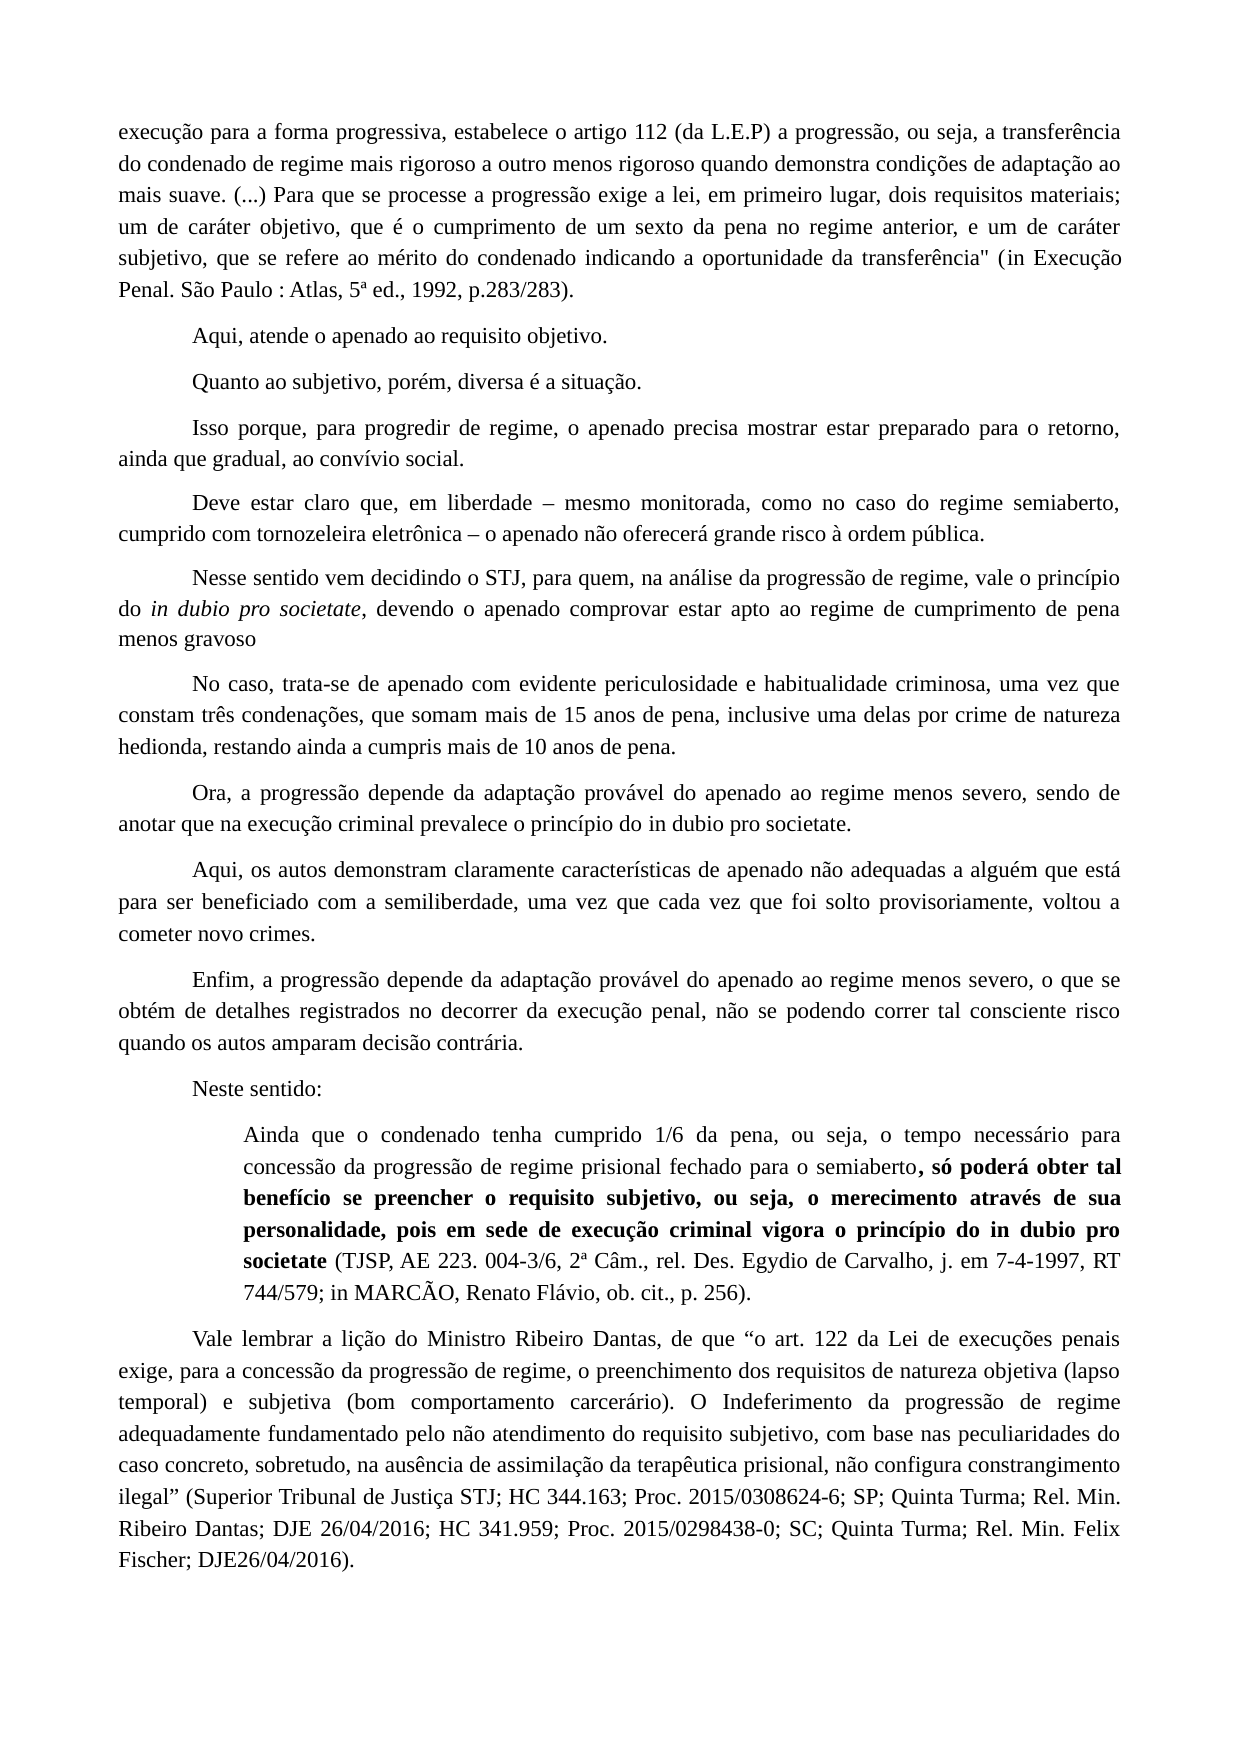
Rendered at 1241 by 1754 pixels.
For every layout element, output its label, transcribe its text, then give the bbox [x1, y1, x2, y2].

text Neste sentido: [118, 1075, 1122, 1101]
text No caso, trata-se de apenado com evidente periculosidade e habitualidade criminosa, uma vez que constam três condenações, que somam mais de 15 anos de pena, inclusive uma delas por crime de natureza hedionda, restando ainda a cumpris mais de 10 anos de pena. [118, 669, 1122, 759]
text Aqui, os autos demonstram claramente características de apenado não adequadas a alguém que está para ser beneficiado com a semiliberdade, uma vez que cada vez que foi solto provisoriamente, voltou a cometer novo crimes. [118, 857, 1122, 946]
text Nesse sentido vem decidindo o STJ, para quem, na análise da progressão de regime, vale o princípio do in dubio pro societate, devendo o apenado comprovar estar apto ao regime de cumprimento de pena menos gravoso [118, 564, 1122, 651]
text Ora, a progressão depende da adaptação provável do apenado ao regime menos severo, sendo de anotar que na execução criminal prevalece o princípio do in dubio pro societate. [118, 779, 1122, 837]
text Enfim, a progressão depende da adaptação provável do apenado ao regime menos severo, o que se obtém de detalhes registrados no decorrer da execução penal, não se podendo correr tal consciente risco quando os autos amparam decisão contrária. [118, 966, 1122, 1055]
text Aqui, atende o apenado ao requisito objetivo. [118, 322, 1122, 348]
text Vale lembrar a lição do Ministro Ribeiro Dantas, de que “o art. 122 da Lei de execuções penais exige, para a concessão da progressão de regime, o preenchimento dos requisitos de natureza objetiva (lapso temporal) e subjetiva (bom comportamento carcerário). O Indeferimento da progressão de regime adequadamente fundamentado pelo não atendimento do requisito subjetivo, com base nas peculiaridades do caso concreto, sobretudo, na ausência de assimilação da terapêutica prisional, não configura constrangimento ilegal” (Superior Tribunal de Justiça STJ; HC 344.163; Proc. 2015/0308624-6; SP; Quinta Turma; Rel. Min. Ribeiro Dantas; DJE 26/04/2016; HC 341.959; Proc. 2015/0298438-0; SC; Quinta Turma; Rel. Min. Felix Fischer; DJE26/04/2016). [118, 1325, 1122, 1572]
text Isso porque, para progredir de regime, o apenado precisa mostrar estar preparado para o retorno, ainda que gradual, ao convívio social. [118, 414, 1122, 471]
text execução para a forma progressiva, estabelece o artigo 112 (da L.E.P) a progressão, ou seja, a transferência do condenado de regime mais rigoroso a outro menos rigoroso quando demonstra condições de adaptação ao mais suave. (...) Para que se processe a progressão exige a lei, em primeiro lugar, dois requisitos materiais; um de caráter objetivo, que é o cumprimento de um sexto da pena no regime anterior, e um de caráter subjetivo, que se refere ao mérito do condenado indicando a oportunidade da transferência" (in Execução Penal. São Paulo : Atlas, 5ª ed., 1992, p.283/283). [118, 118, 1122, 302]
text Deve estar claro que, em liberdade – mesmo monitorada, como no caso do regime semiaberto, cumprido com tornozeleira eletrônica – o apenado não oferecerá grande risco à ordem pública. [118, 489, 1122, 546]
text Ainda que o condenado tenha cumprido 1/6 da pena, ou seja, o tempo necessário para concessão da progressão de regime prisional fechado para o semiaberto, só poderá obter tal benefício se preencher o requisito subjetivo, ou seja, o merecimento através de sua personalidade, pois em sede de execução criminal vigora o princípio do in dubio pro societate (TJSP, AE 223. 004-3/6, 2ª Câm., rel. Des. Egydio de Carvalho, j. em 7-4-1997, RT 744/579; in MARCÃO, Renato Flávio, ob. cit., p. 256). [243, 1121, 1122, 1305]
text Quanto ao subjetivo, porém, diversa é a situação. [118, 368, 1122, 394]
